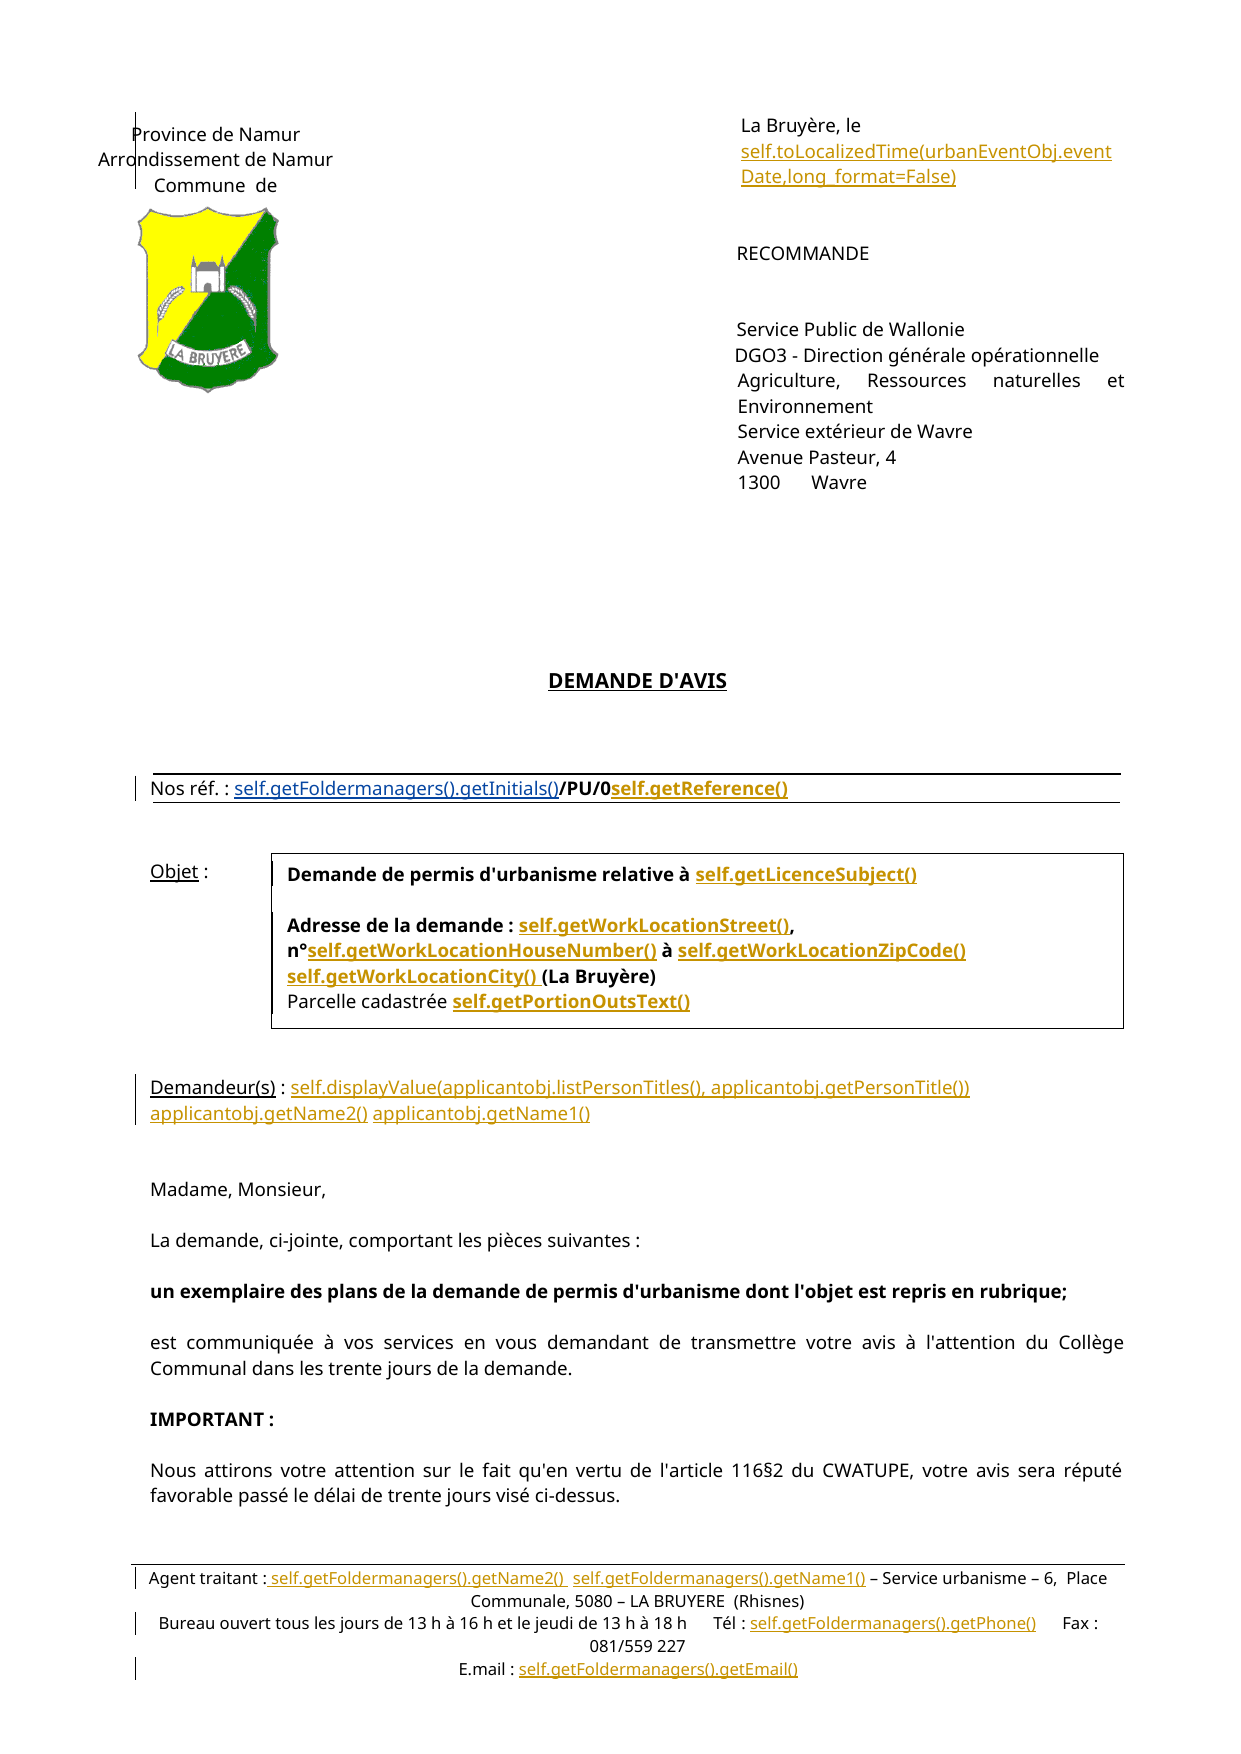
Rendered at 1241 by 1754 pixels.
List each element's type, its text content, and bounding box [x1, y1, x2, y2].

text Demandeur(s) : self.displayValue(applicantobj.listPersonTitles(), applicantobj.getPersonTitle()) applicantobj.getName2() applicantobj.getName1() [150, 1074, 1125, 1125]
text IMPORTANT : [150, 1406, 1125, 1432]
text 1300 Wavre [737, 470, 1125, 495]
text un exemplaire des plans de la demande de permis d'urbanisme dont l'objet est repris en rubrique; [150, 1278, 1125, 1304]
text RECOMMANDE [581, 240, 1125, 266]
text DEMANDE D'AVIS [150, 666, 1125, 694]
text Nous attirons votre attention sur le fait qu'en vertu de l'article 116§2 du CWATUPE, votre avis sera réputé favorable passé le délai de trente jours visé ci-dessus. [150, 1457, 1125, 1508]
text Agriculture, Ressources naturelles et Environnement [737, 368, 1125, 419]
picture [131, 200, 284, 399]
text La demande, ci-jointe, comportant les pièces suivantes : [150, 1227, 1125, 1253]
text Parcelle cadastrée self.getPortionOutsText() [287, 988, 1108, 1014]
text Madame, Monsieur, [150, 1176, 1125, 1202]
text DGO3 - Direction générale opérationnelle [734, 342, 1125, 368]
text Objet : [150, 858, 271, 884]
text Demande de permis d'urbanisme relative à self.getLicenceSubject() [287, 861, 1108, 886]
text La Bruyère, le self.toLocalizedTime(urbanEventObj.eventDate,long_format=False) [741, 112, 1125, 189]
text Nos réf. : self.getFoldermanagers().getInitials()/PU/0self.getReference() [150, 776, 1125, 801]
text Service Public de Wallonie [581, 317, 1125, 342]
text est communiquée à vos services en vous demandant de transmettre votre avis à l'attention du Collège Communal dans les trente jours de la demande. [150, 1329, 1125, 1381]
text Service extérieur de Wavre [737, 419, 1125, 444]
text Adresse de la demande : self.getWorkLocationStreet(), n°self.getWorkLocationHouseNumber() à self.getWorkLocationZipCode() self.getWorkLocationCity() (La Bruyère) [287, 912, 1108, 988]
text Avenue Pasteur, 4 [737, 444, 1125, 470]
